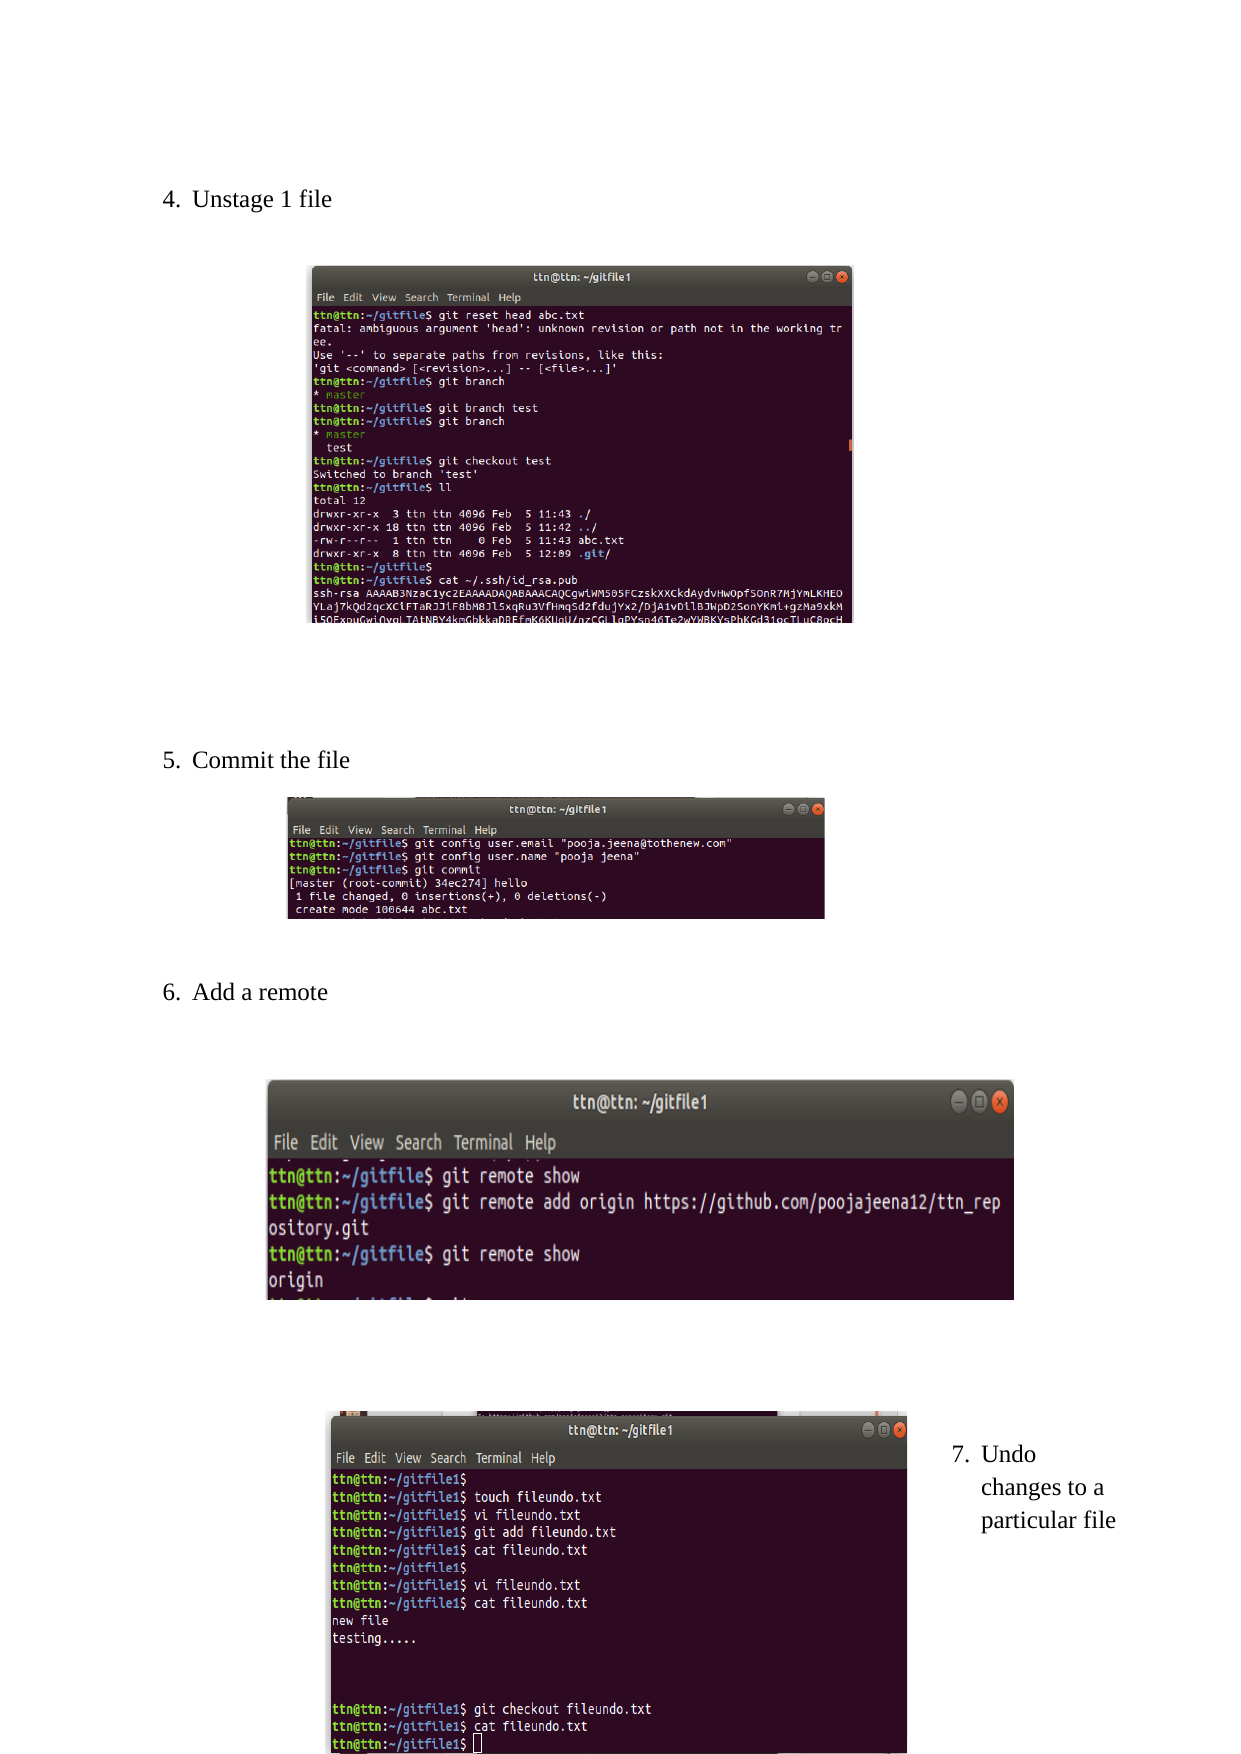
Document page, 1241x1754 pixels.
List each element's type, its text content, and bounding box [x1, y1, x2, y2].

list Undo changes to a particular file [908, 1439, 1122, 1534]
list Unstage 1 file [162, 184, 1122, 213]
list Commit the file [162, 746, 1122, 774]
list [162, 1439, 324, 1534]
picture [324, 1411, 908, 1754]
picture [265, 1079, 1014, 1300]
picture [306, 265, 854, 623]
list Add a remote [162, 977, 1122, 1005]
picture [286, 797, 825, 919]
